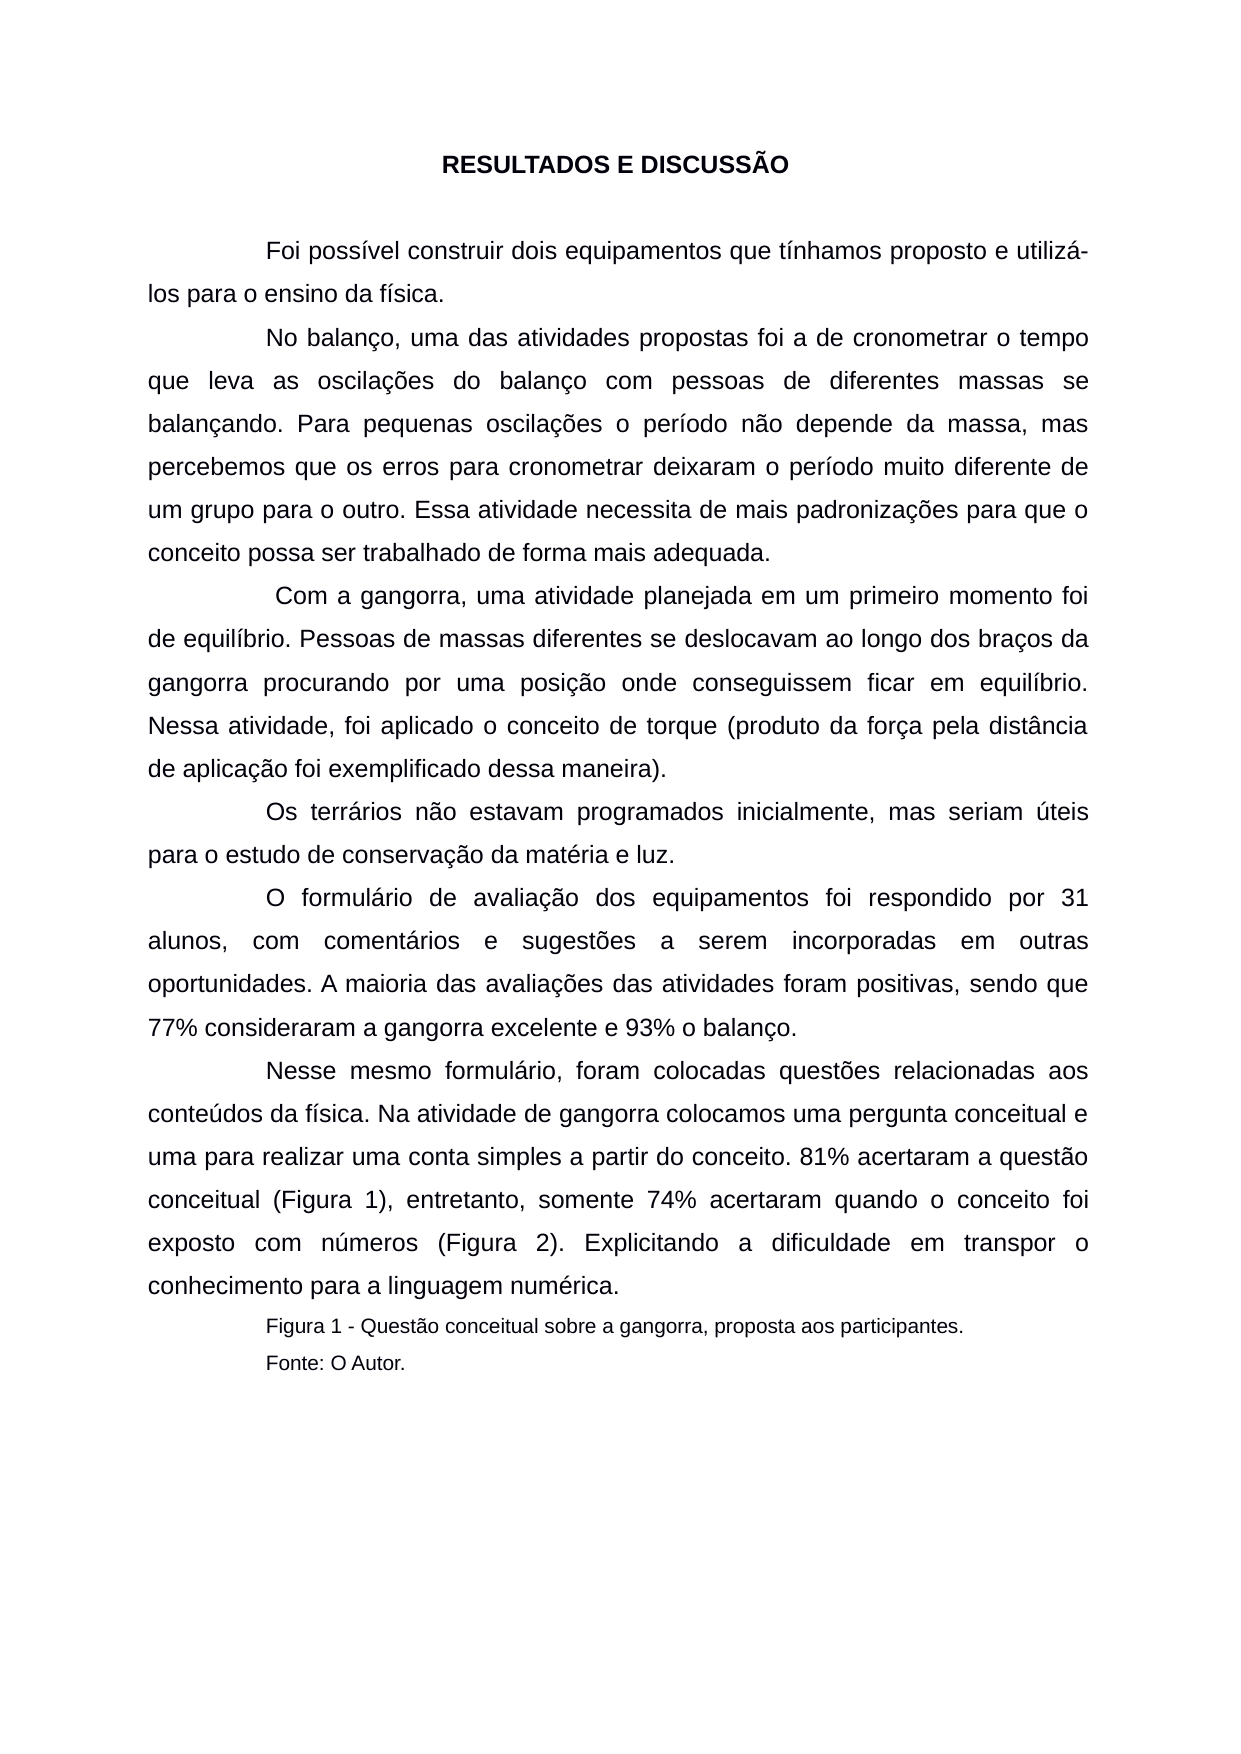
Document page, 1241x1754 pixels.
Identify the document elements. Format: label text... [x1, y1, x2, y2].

text Foi possível construir dois equipamentos que tínhamos proposto e utilizá-los para o ensino da física. [148, 236, 1090, 308]
text Com a gangorra, uma atividade planejada em um primeiro momento foi de equilíbrio. Pessoas de massas diferentes se deslocavam ao longo dos braços da gangorra procurando por uma posição onde conseguissem ficar em equilíbrio. Nessa atividade, foi aplicado o conceito de torque (produto da força pela distância de aplicação foi exemplificado dessa maneira). [148, 581, 1090, 782]
text Nesse mesmo formulário, foram colocadas questões relacionadas aos conteúdos da física. Na atividade de gangorra colocamos uma pergunta conceitual e uma para realizar uma conta simples a partir do conceito. 81% acertaram a questão conceitual (Figura 1), entretanto, somente 74% acertaram quando o conceito foi exposto com números (Figura 2). Explicitando a dificuldade em transpor o conhecimento para a linguagem numérica. [148, 1056, 1090, 1300]
text Os terrários não estavam programados inicialmente, mas seriam úteis para o estudo de conservação da matéria e luz. [148, 797, 1090, 869]
text Fonte: O Autor. [148, 1350, 1090, 1374]
text RESULTADOS E DISCUSSÃO [148, 150, 1090, 179]
text O formulário de avaliação dos equipamentos foi respondido por 31 alunos, com comentários e sugestões a serem incorporadas em outras oportunidades. A maioria das avaliações das atividades foram positivas, sendo que 77% consideraram a gangorra excelente e 93% o balanço. [148, 883, 1090, 1041]
text Figura 1 - Questão conceitual sobre a gangorra, proposta aos participantes. [148, 1314, 1090, 1338]
text No balanço, uma das atividades propostas foi a de cronometrar o tempo que leva as oscilações do balanço com pessoas de diferentes massas se balançando. Para pequenas oscilações o período não depende da massa, mas percebemos que os erros para cronometrar deixaram o período muito diferente de um grupo para o outro. Essa atividade necessita de mais padronizações para que o conceito possa ser trabalhado de forma mais adequada. [148, 322, 1090, 567]
